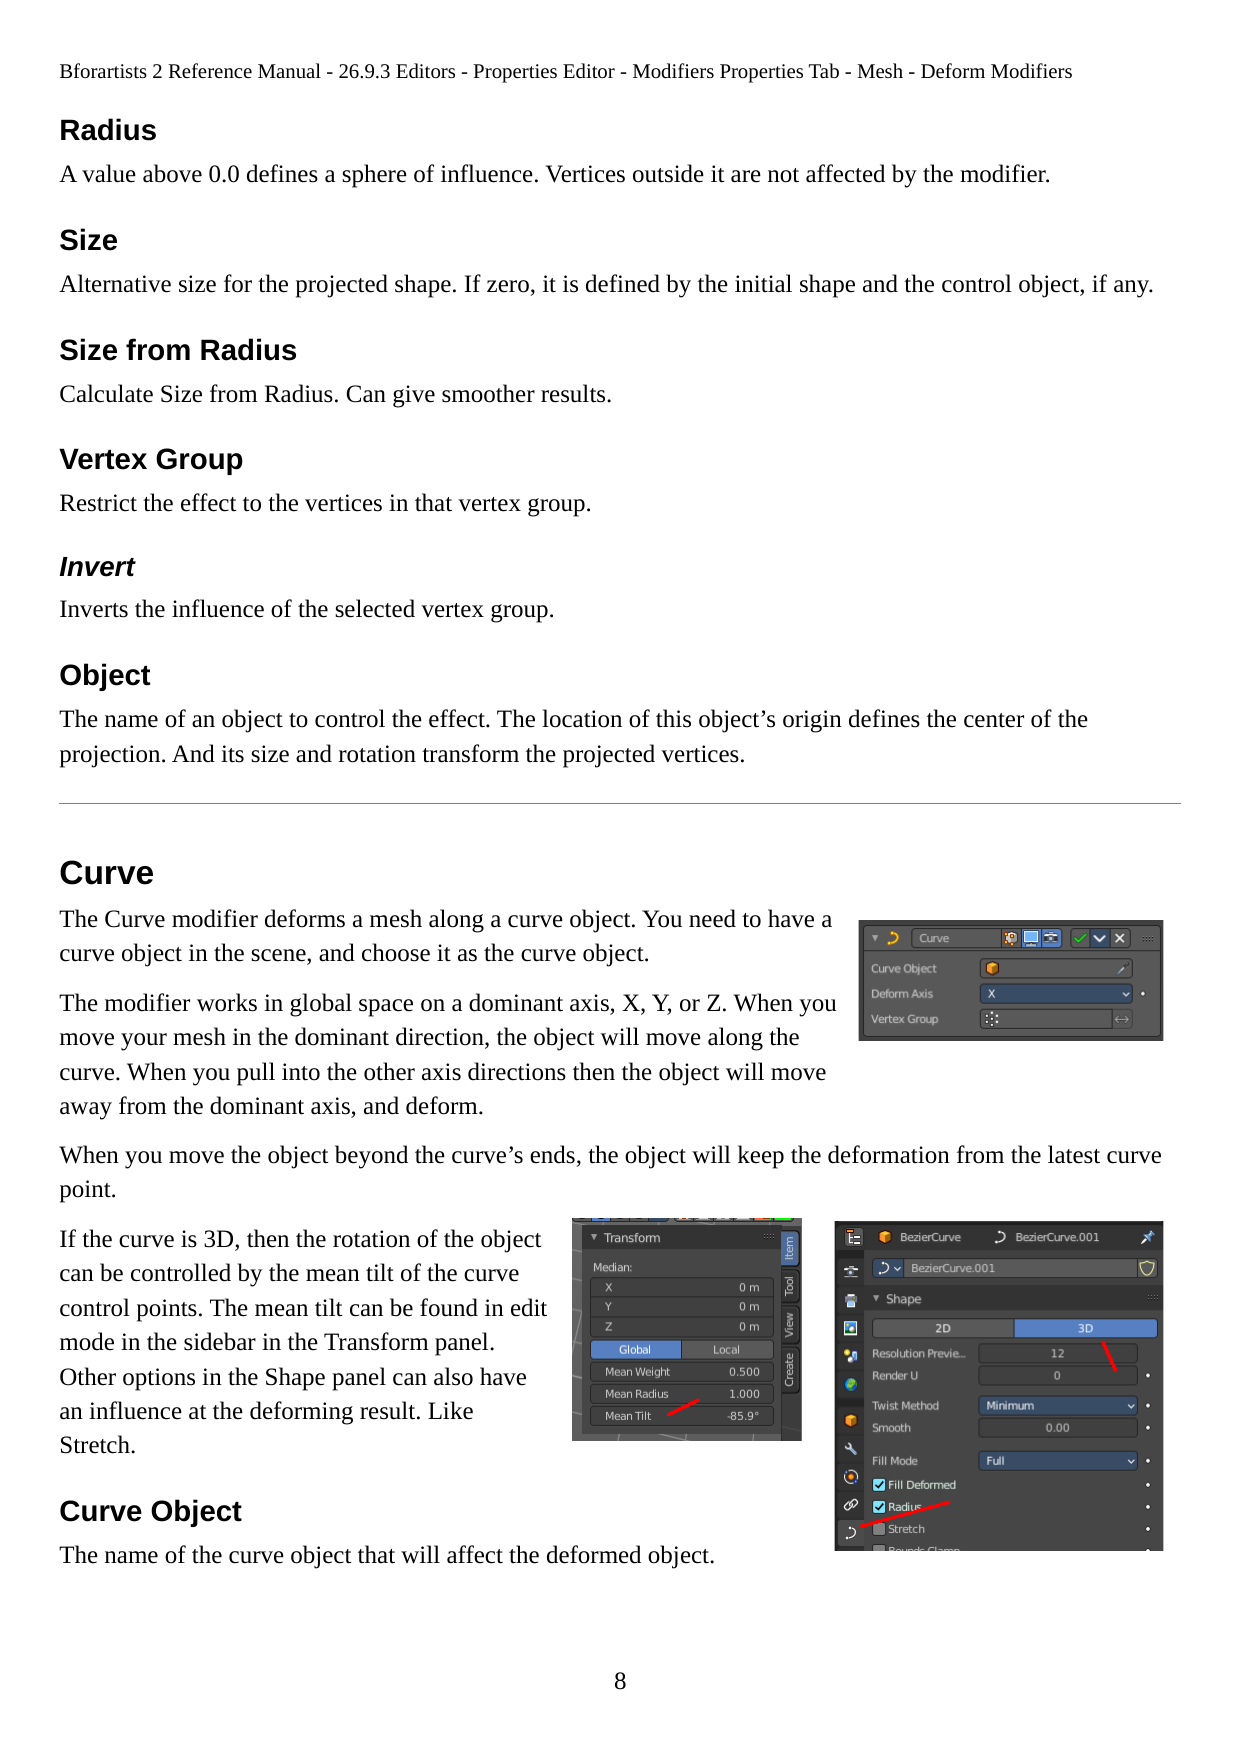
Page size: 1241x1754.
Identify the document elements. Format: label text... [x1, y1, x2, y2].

text When you move the object beyond the curve’s ends, the object will keep the deformation from the latest curve point. [59, 1140, 1181, 1203]
text The name of the curve object that will affect the deformed object. [59, 1540, 1181, 1569]
subtitle Curve [59, 853, 1181, 892]
subtitle Invert [59, 550, 1181, 582]
text If the curve is 3D, then the rotation of the object can be controlled by the mean tilt of the curve control points. The mean tilt can be found in edit mode in the sidebar in the Transform panel. Other options in the Shape panel can also have an influence at the deforming result. Like Stretch. [59, 1224, 834, 1459]
text A value above 0.0 defines a sphere of influence. Vertices outside it are not affected by the modifier. [59, 159, 1181, 188]
subtitle [1164, 1494, 1181, 1528]
picture [834, 1221, 1164, 1551]
subtitle Radius [59, 113, 1181, 146]
text The modifier works in global space on a dominant axis, X, Y, or Z. When you move your mesh in the dominant direction, the object will move along the curve. When you pull into the other axis directions then the object will move away from the dominant axis, and deform. [59, 988, 1181, 1120]
subtitle Vertex Group [59, 442, 1181, 476]
picture [572, 1218, 802, 1441]
text Restrict the effect to the vertices in that vertex group. [59, 488, 1181, 517]
text The name of an object to control the effect. The location of this object’s origin defines the center of the projection. And its size and rotation transform the projected vertices. [59, 704, 1181, 768]
text The Curve modifier deforms a mesh along a curve object. You need to have a curve object in the scene, and choose it as the curve object. [59, 904, 1181, 967]
text Alternative size for the projected shape. If zero, it is defined by the initial shape and the control object, if any. [59, 269, 1181, 297]
subtitle Size [59, 222, 1181, 256]
subtitle Size from Radius [59, 332, 1181, 366]
subtitle Curve Object [59, 1494, 834, 1528]
picture [858, 920, 1164, 1041]
text Inverts the influence of the selected vertex group. [59, 594, 1181, 623]
subtitle Object [59, 658, 1181, 692]
text Calculate Size from Radius. Can give smoother results. [59, 379, 1181, 407]
